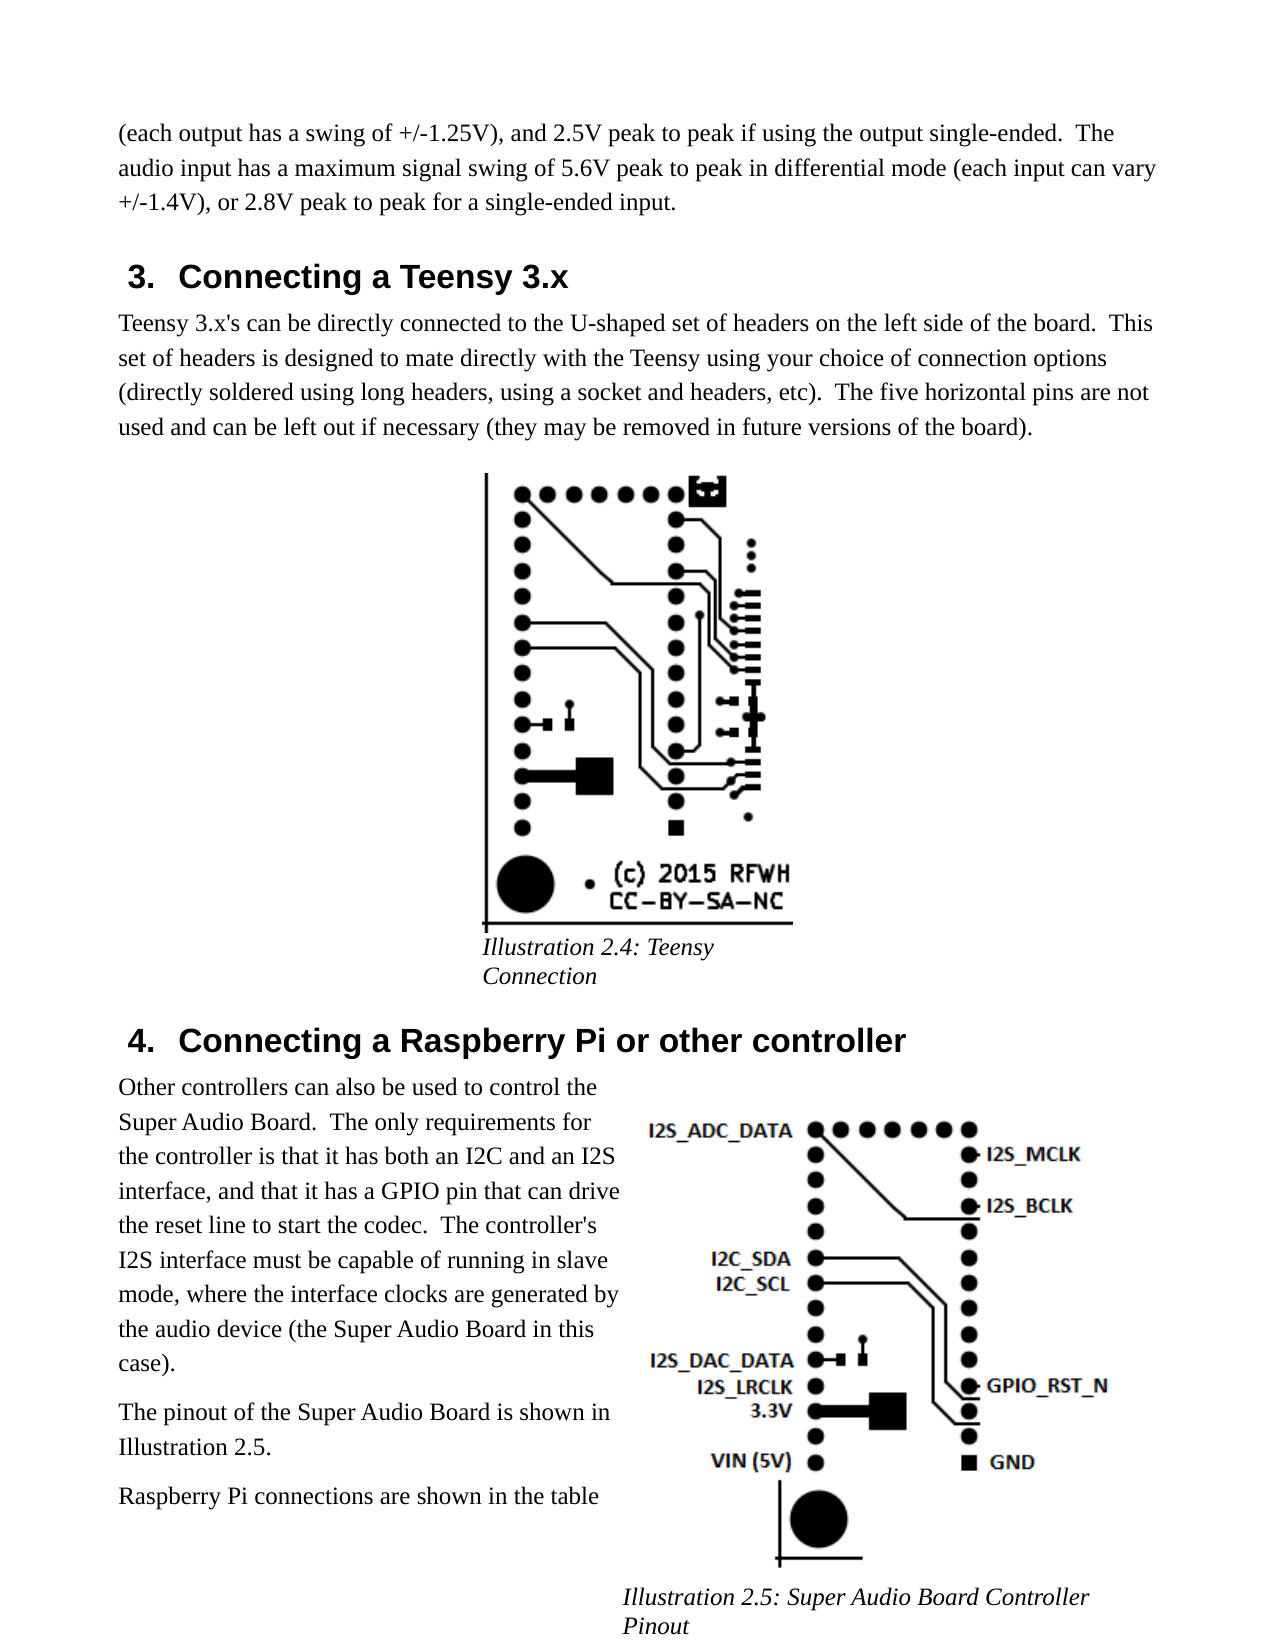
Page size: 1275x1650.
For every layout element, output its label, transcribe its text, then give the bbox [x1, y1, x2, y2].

text (each output has a swing of +/-1.25V), and 2.5V peak to peak if using the output single-ended. The audio input has a maximum signal swing of 5.6V peak to peak in differential mode (each input can vary +/-1.4V), or 2.8V peak to peak for a single-ended input. [118, 118, 1157, 216]
text The pinout of the Super Audio Board is shown in Illustration 2.5. [118, 1397, 622, 1460]
picture [482, 473, 793, 933]
text Other controllers can also be used to control the Super Audio Board. The only requirements for the controller is that it has both an I2C and an I2S interface, and that it has a GPIO pin that can drive the reset line to start the codec. The controller's I2S interface must be capable of running in slave mode, where the interface clocks are generated by the audio device (the Super Audio Board in this case). [118, 1072, 1157, 1377]
subtitle Connecting a Teensy 3.x [118, 257, 1157, 296]
text Teensy 3.x's can be directly connected to the U-shaped set of headers on the left side of the board. This set of headers is designed to mate directly with the Teensy using your choice of connection options (directly soldered using long headers, using a socket and headers, etc). The five horizontal pins are not used and can be left out if necessary (they may be removed in future versions of the board). [118, 308, 1157, 440]
text Raspberry Pi connections are shown in the table [118, 1481, 622, 1509]
picture [622, 1091, 1140, 1582]
text Illustration 2.5: Super Audio Board Controller Pinout [622, 1582, 1139, 1639]
subtitle Connecting a Raspberry Pi or other controller [118, 1021, 1157, 1060]
text Illustration 2.4: Teensy Connection [482, 933, 793, 990]
